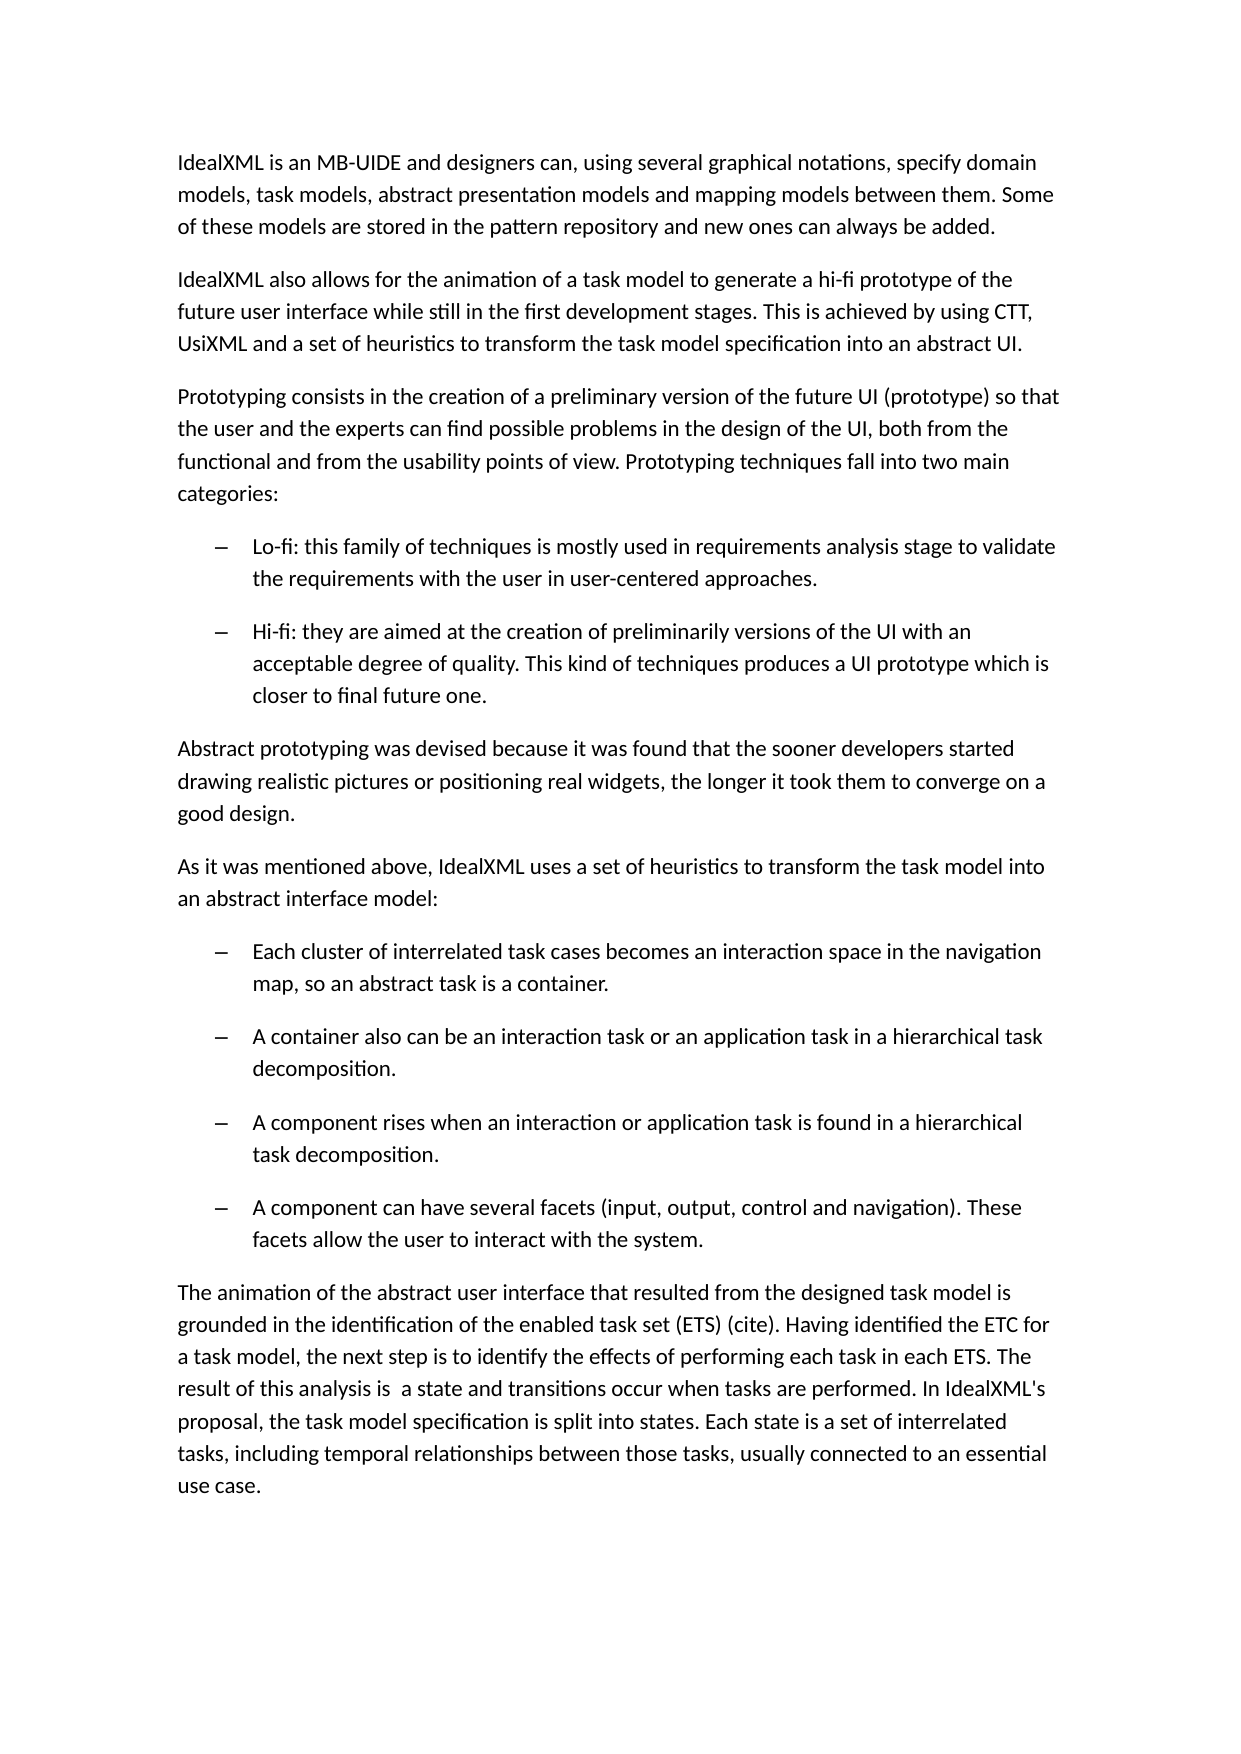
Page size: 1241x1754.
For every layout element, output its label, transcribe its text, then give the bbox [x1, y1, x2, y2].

list A container also can be an interaction task or an application task in a hierarchical task decomposition. [215, 1022, 1063, 1083]
text Prototyping consists in the creation of a preliminary version of the future UI (prototype) so that the user and the experts can find possible problems in the design of the UI, both from the functional and from the usability points of view. Prototyping techniques fall into two main categories: [177, 382, 1063, 507]
text The animation of the abstract user interface that resulted from the designed task model is grounded in the identification of the enabled task set (ETS) (cite). Having identified the ETC for a task model, the next step is to identify the effects of performing each task in each ETS. The result of this analysis is a state and transitions occur when tasks are performed. In IdealXML's proposal, the task model specification is split into states. Each state is a set of interrelated tasks, including temporal relationships between those tasks, usually connected to an essential use case. [177, 1278, 1063, 1499]
list Hi-fi: they are aimed at the creation of preliminarily versions of the UI with an acceptable degree of quality. This kind of techniques produces a UI prototype which is closer to final future one. [215, 617, 1063, 709]
list Each cluster of interrelated task cases becomes an interaction space in the navigation map, so an abstract task is a container. [215, 937, 1063, 997]
text Abstract prototyping was devised because it was found that the sooner developers started drawing realistic pictures or positioning real widgets, the longer it took them to converge on a good design. [177, 734, 1063, 827]
text IdealXML also allows for the animation of a task model to generate a hi-fi prototype of the future user interface while still in the first development stages. This is achieved by using CTT, UsiXML and a set of heuristics to transform the task model specification into an abstract UI. [177, 265, 1063, 357]
text As it was mentioned above, IdealXML uses a set of heuristics to transform the task model into an abstract interface model: [177, 852, 1063, 912]
list A component can have several facets (input, output, control and navigation). These facets allow the user to interact with the system. [215, 1193, 1063, 1253]
list Lo-fi: this family of techniques is mostly used in requirements analysis stage to validate the requirements with the user in user-centered approaches. [215, 532, 1063, 592]
list A component rises when an interaction or application task is found in a hierarchical task decomposition. [215, 1108, 1063, 1168]
text IdealXML is an MB-UIDE and designers can, using several graphical notations, specify domain models, task models, abstract presentation models and mapping models between them. Some of these models are stored in the pattern repository and new ones can always be added. [177, 148, 1063, 240]
